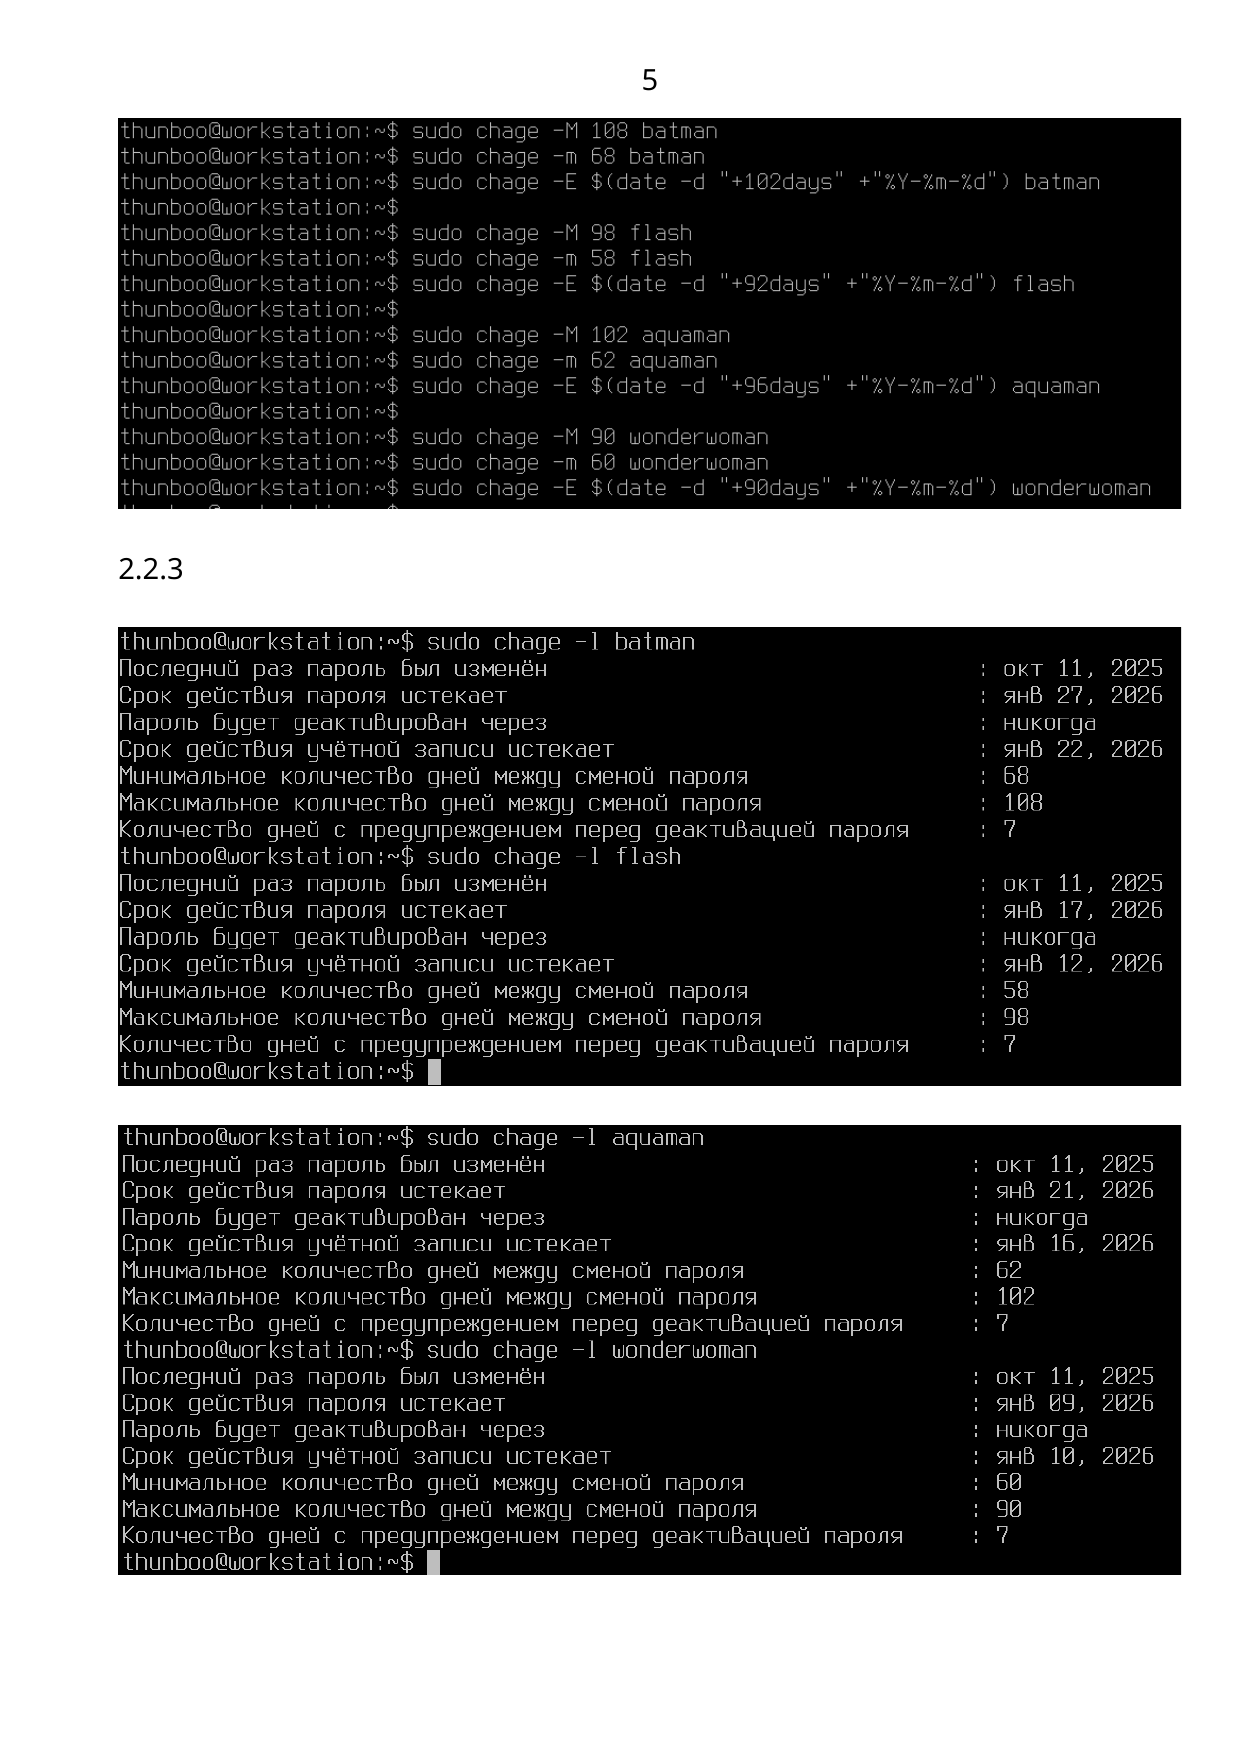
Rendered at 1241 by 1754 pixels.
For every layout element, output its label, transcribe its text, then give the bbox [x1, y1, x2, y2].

picture [118, 1125, 1182, 1575]
picture [118, 627, 1182, 1086]
picture [118, 118, 1182, 509]
text 2.2.3 [118, 548, 1181, 588]
